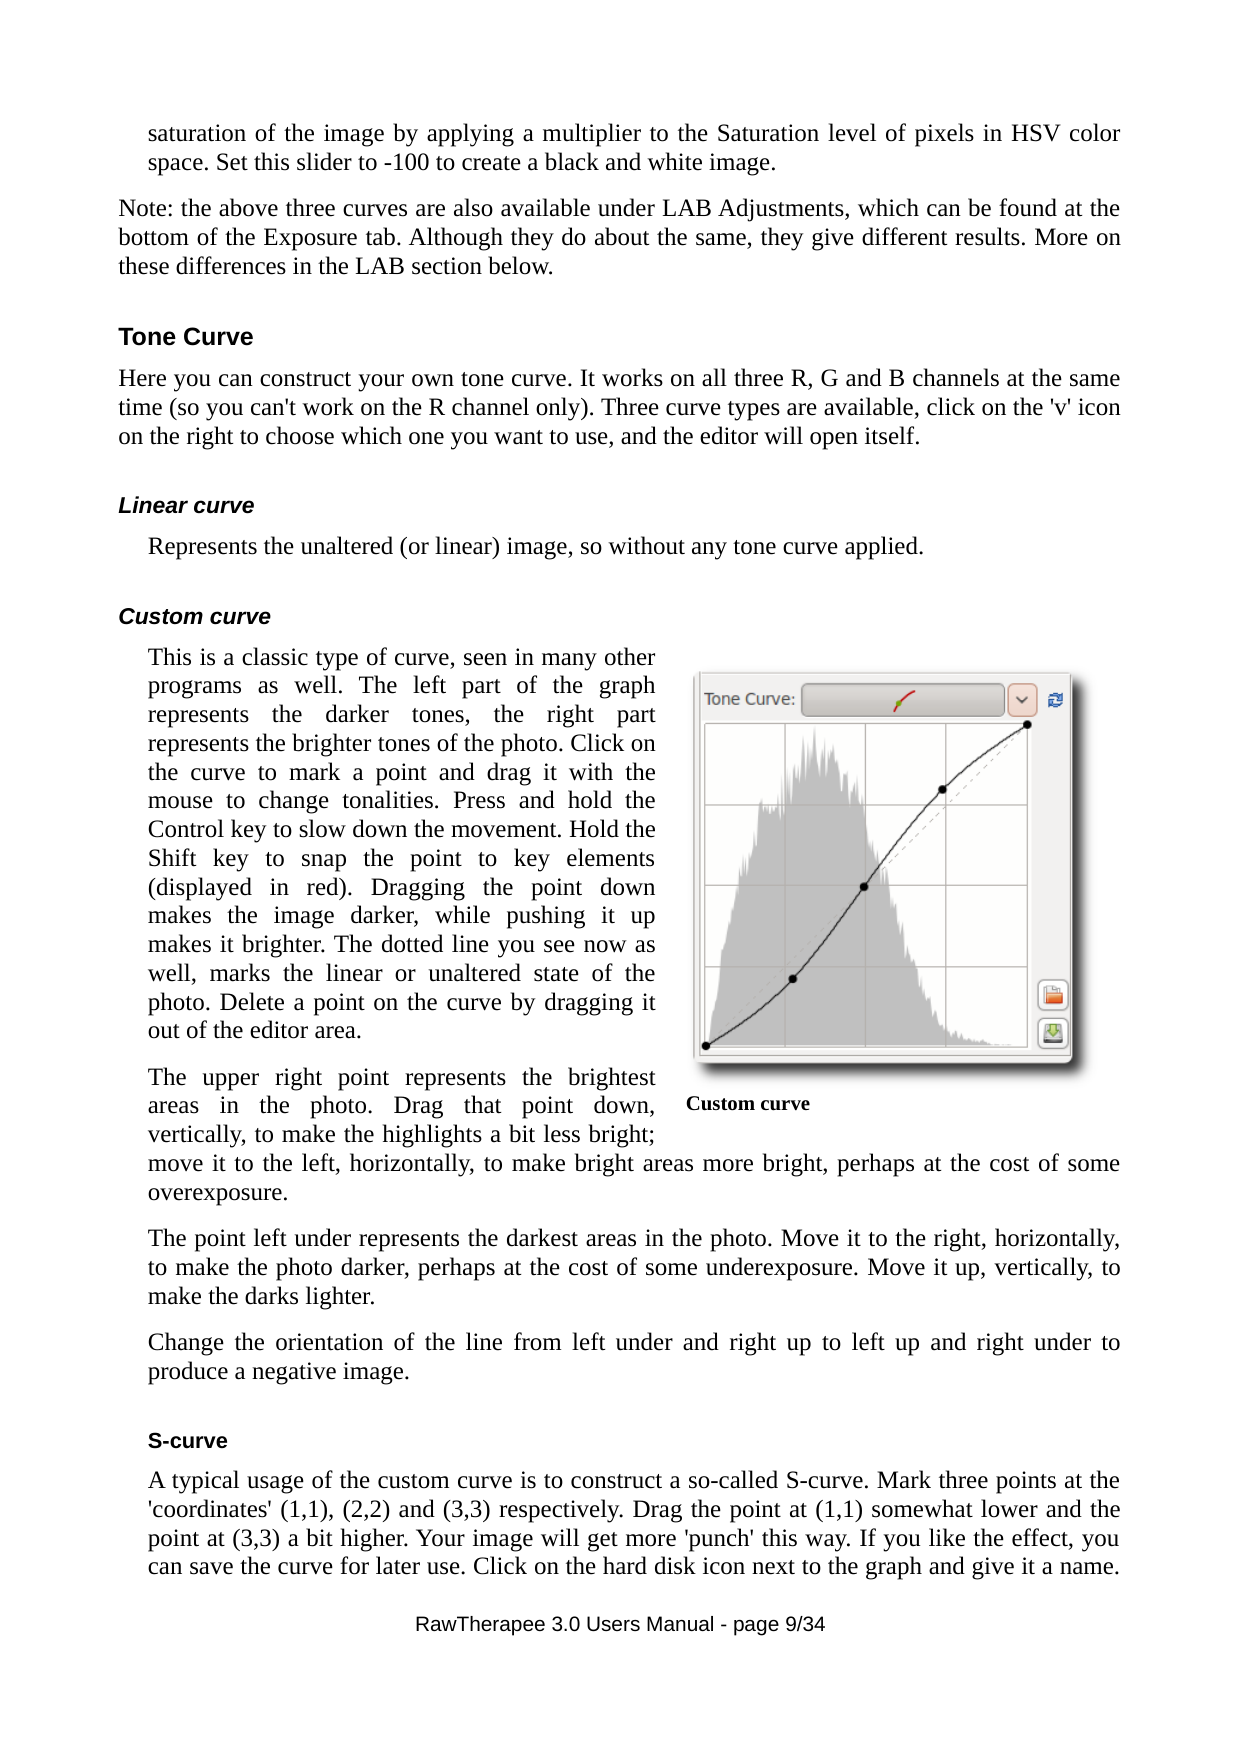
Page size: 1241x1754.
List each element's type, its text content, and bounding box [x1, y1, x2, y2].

text saturation of the image by applying a multiplier to the Saturation level of pixels in HSV color space. Set this slider to -100 to create a black and white image. [148, 118, 1122, 176]
text Represents the unaltered (or linear) image, so without any tone curve applied. [148, 531, 1122, 560]
text The point left under represents the darkest areas in the photo. Move it to the right, horizontally, to make the photo darker, perhaps at the cost of some underexposure. Move it up, vertically, to make the darks lighter. [148, 1223, 1122, 1309]
text Here you can construct your own tone curve. It works on all three R, G and B channels at the same time (so you can't work on the R channel only). Three curve types are available, click on the 'v' icon on the right to choose which one you want to use, and the editor will open itself. [118, 363, 1122, 450]
subtitle S-curve [148, 1427, 1122, 1453]
text This is a classic type of curve, seen in many other programs as well. The left part of the graph represents the darker tones, the right part represents the brighter tones of the photo. Click on the curve to mark a point and drag it with the mouse to change tonalities. Press and hold the Control key to slow down the movement. Hold the Shift key to snap the point to key elements (displayed in red). Dragging the point down makes the image darker, while pushing it up makes it brighter. The dotted line you see now as well, marks the linear or unaltered state of the photo. Delete a point on the curve by dragging it out of the editor area. [148, 642, 1122, 1044]
text Note: the above three curves are also available under LAB Adjustments, which can be found at the bottom of the Exposure tab. Although they do about the same, they give different results. More on these differences in the LAB section below. [118, 193, 1122, 279]
picture [685, 664, 1099, 1091]
subtitle Linear curve [118, 492, 1122, 519]
text Change the orientation of the line from left under and right up to left up and right under to produce a negative image. [148, 1327, 1122, 1385]
text The upper right point represents the brightest areas in the photo. Drag that point down, vertically, to make the highlights a bit less bright; move it to the left, horizontally, to make bright areas more bright, perhaps at the cost of some overexposure. [148, 1062, 1122, 1206]
text Custom curve [686, 1091, 1099, 1115]
subtitle Tone Curve [118, 322, 1122, 351]
subtitle Custom curve [118, 603, 1122, 629]
text A typical usage of the custom curve is to construct a so-called S-curve. Mark three points at the 'coordinates' (1,1), (2,2) and (3,3) respectively. Drag the point at (1,1) somewhat lower and the point at (3,3) a bit higher. Your image will get more 'punch' this way. If you like the effect, you can save the curve for later use. Click on the hard disk icon next to the graph and give it a name. [148, 1465, 1122, 1580]
